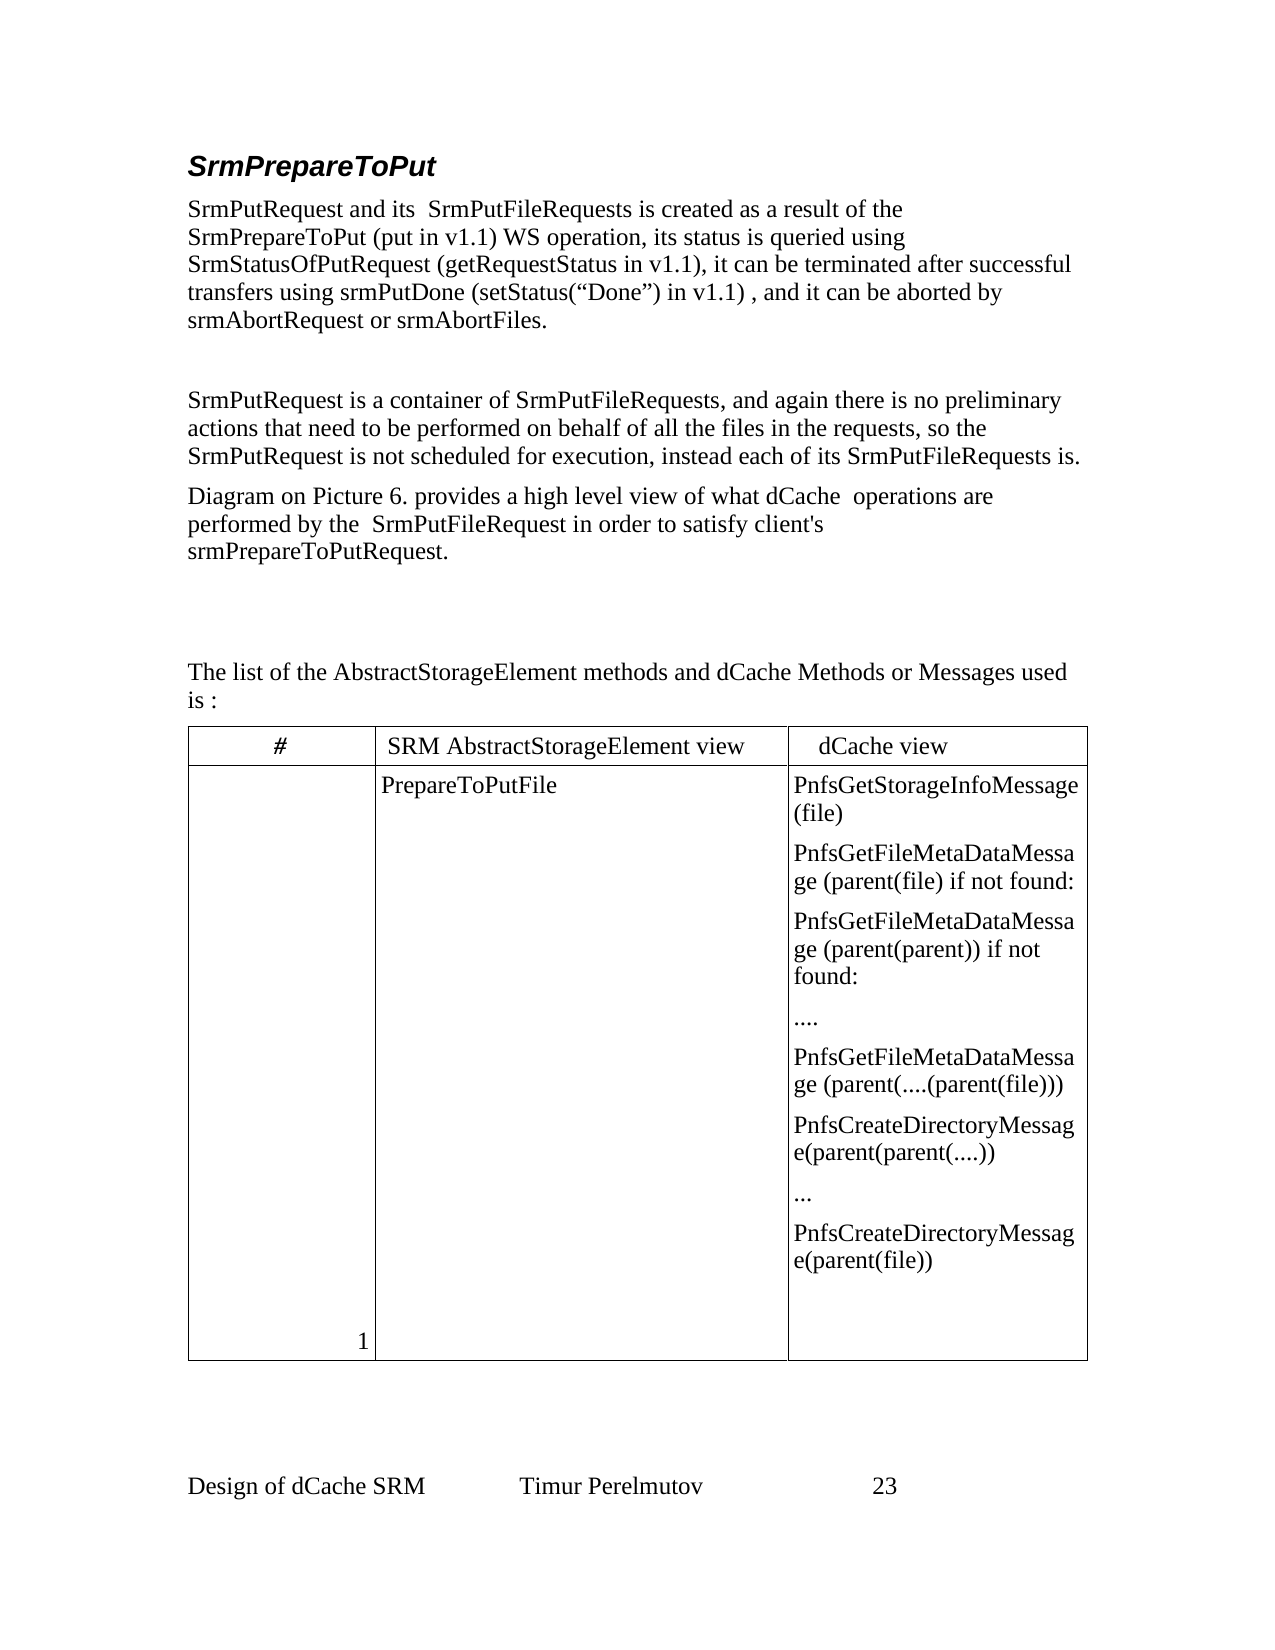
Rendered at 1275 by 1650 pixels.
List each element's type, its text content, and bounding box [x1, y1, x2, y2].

text SrmPutRequest and its SrmPutFileRequests is created as a result of the SrmPrepareToPut (put in v1.1) WS operation, its status is queried using SrmStatusOfPutRequest (getRequestStatus in v1.1), it can be terminated after successful transfers using srmPutDone (setStatus(“Done”) in v1.1) , and it can be aborted by srmAbortRequest or srmAbortFiles. [187, 195, 1087, 334]
table_cell PnfsGetStorageInfoMessage (file) PnfsGetFileMetaDataMessage (parent(file) if not found: PnfsGetFileMetaDataMessage (parent(parent)) if not found: .... PnfsGetFileMetaDataMessage (parent(....(parent(file))) PnfsCreateDirectoryMessage(parent(parent(....)) ... PnfsCreateDirectoryMessage(parent(file)) [789, 766, 1087, 1360]
text The list of the AbstractStorageElement methods and dCache Methods or Messages used is : [187, 658, 1087, 713]
text Diagram on Picture 6. provides a high level view of what dCache operations are performed by the SrmPutFileRequest in order to satisfy client's srmPrepareToPutRequest. [187, 482, 1087, 565]
text SrmPutRequest is a container of SrmPutFileRequests, and again there is no preliminary actions that need to be performed on behalf of all the files in the requests, so the SrmPutRequest is not scheduled for execution, instead each of its SrmPutFileRequests is. [187, 386, 1087, 469]
table_cell PrepareToPutFile [376, 766, 787, 1360]
table_header # [189, 727, 375, 765]
table_cell 1 [189, 766, 375, 1360]
table_header SRM AbstractStorageElement view [376, 727, 787, 765]
subtitle SrmPrepareToPut [187, 150, 1087, 183]
table_header dCache view [789, 727, 1087, 765]
